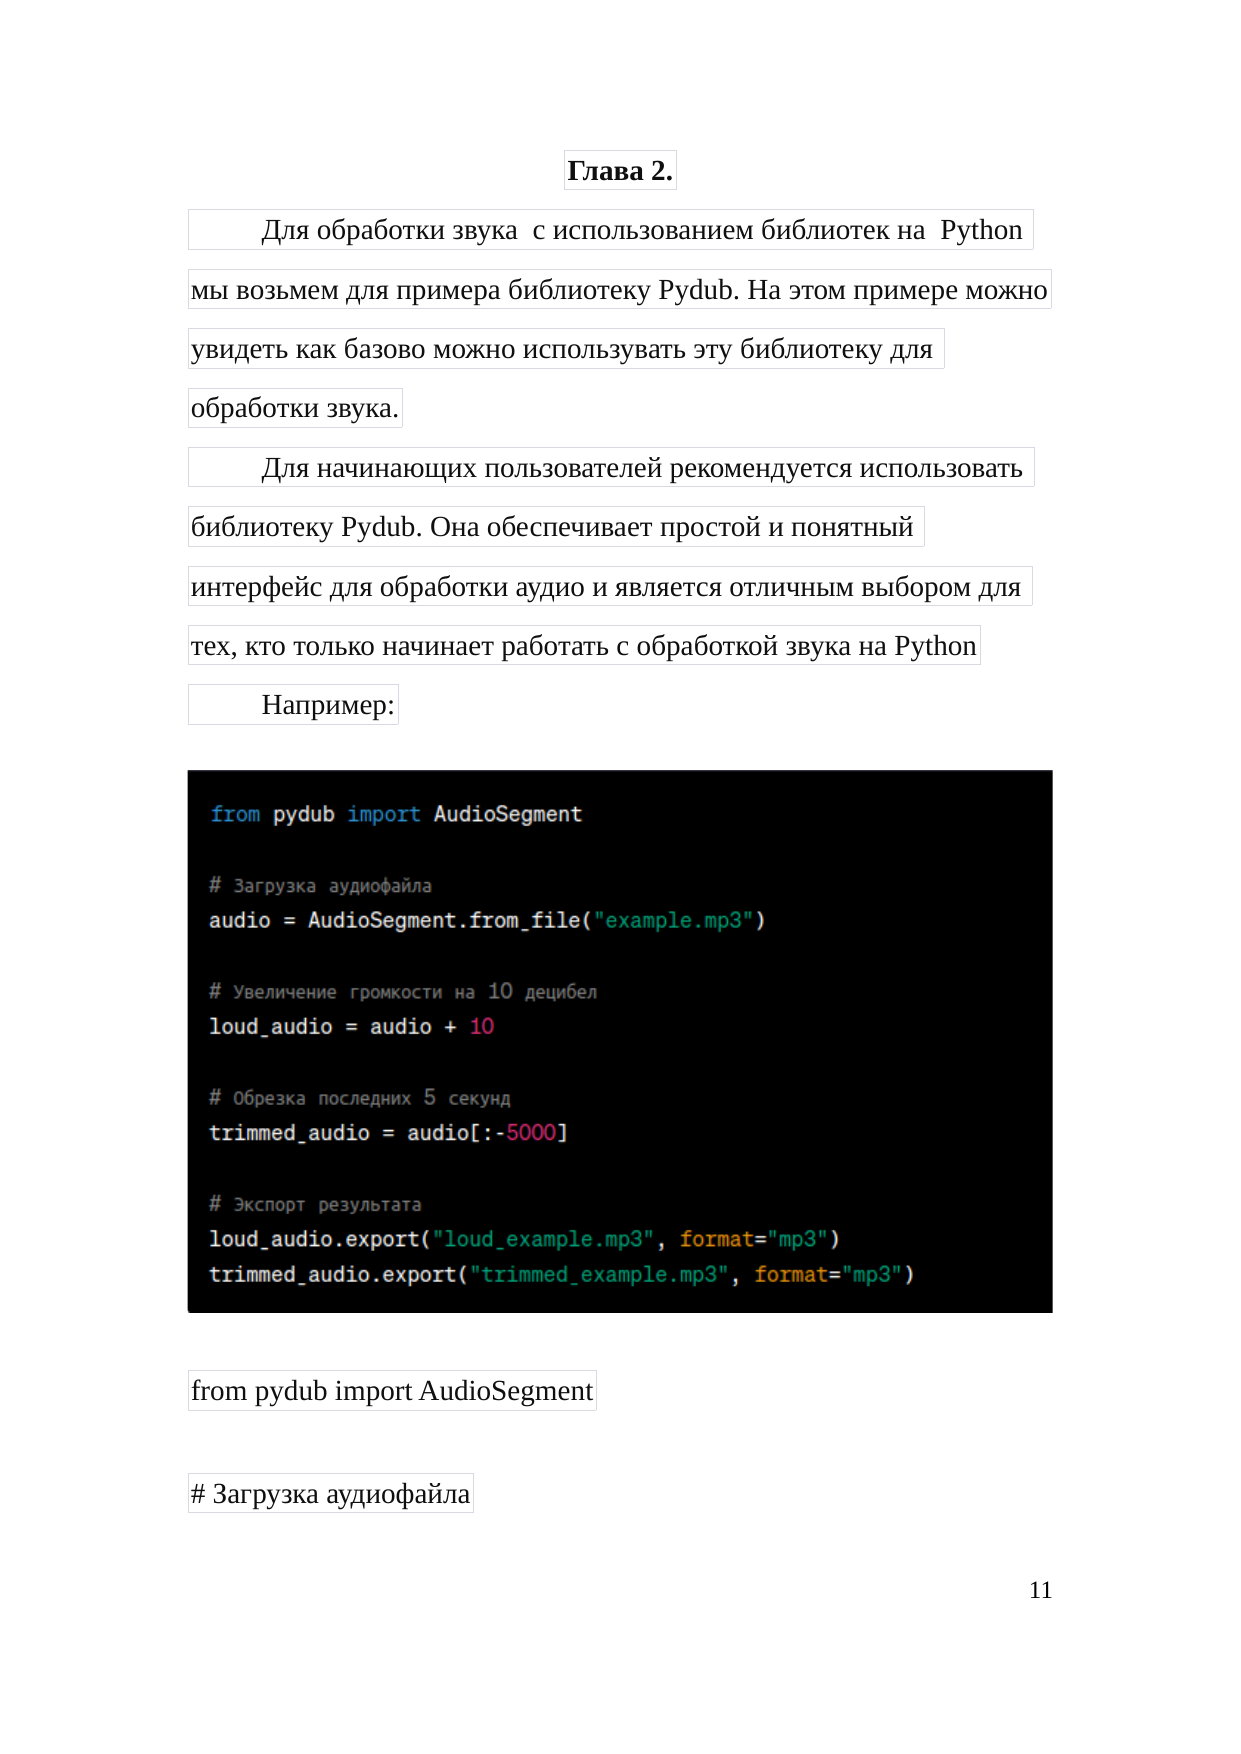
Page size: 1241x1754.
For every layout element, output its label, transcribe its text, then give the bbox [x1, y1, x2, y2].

text # Загрузка аудиофайла [189, 1474, 473, 1512]
text [187, 150, 564, 189]
text [677, 150, 1053, 189]
text from pydub import AudioSegment [189, 1371, 596, 1410]
text Глава 2. [565, 151, 676, 189]
text [474, 1473, 1053, 1512]
text [399, 684, 1053, 724]
text Например: [189, 685, 398, 724]
text [597, 1370, 1053, 1410]
text Для обработки звука с использованием библиотек на Python мы возьмем для примера библиотеку Pydub. На этом примере можно увидеть как базово можно использувать эту библиотеку для обработки звука. [187, 209, 1053, 427]
picture [187, 770, 1053, 1313]
text Для начинающих пользователей рекомендуется использовать библиотеку Pydub. Она обеспечивает простой и понятный интерфейс для обработки аудио и является отличным выбором для тех, кто только начинает работать с обработкой звука на Python [187, 447, 1053, 664]
